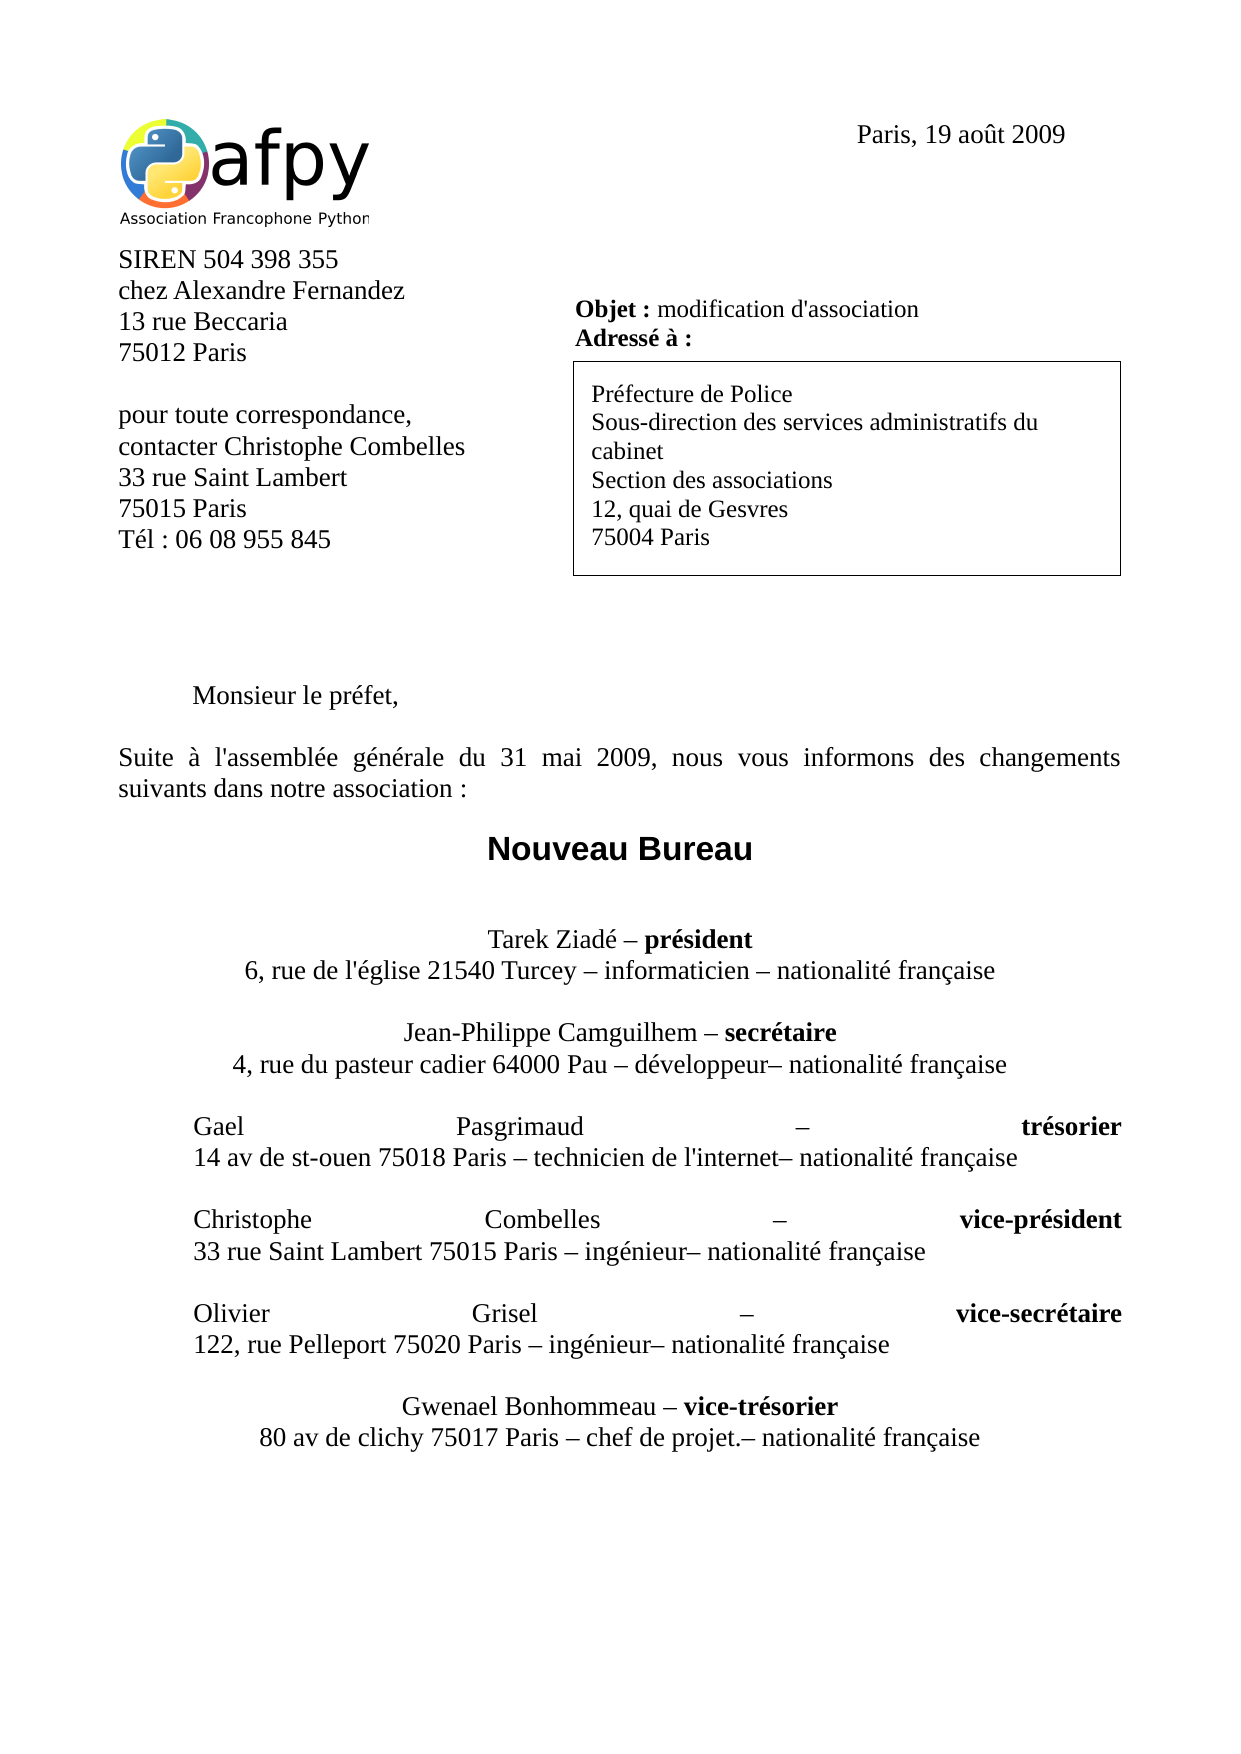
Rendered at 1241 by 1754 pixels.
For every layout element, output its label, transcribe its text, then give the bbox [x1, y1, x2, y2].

text Jean-Philippe Camguilhem – secrétaire 4, rue du pasteur cadier 64000 Pau – développeur– nationalité française [118, 1017, 1122, 1079]
picture [120, 119, 369, 227]
text 33 rue Saint Lambert [574, 461, 1120, 492]
list Christophe Combelles – vice-président 33 rue Saint Lambert 75015 Paris – ingénieur– nationalité française [156, 1203, 1122, 1266]
text 75012 Paris [118, 336, 1122, 367]
text 75015 Paris [574, 492, 1120, 523]
text contacter Christophe Combelles [118, 429, 573, 461]
text pour toute correspondance, [574, 398, 1120, 429]
text Suite à l'assemblée générale du 31 mai 2009, nous vous informons des changements suivants dans notre association : [118, 741, 1122, 803]
text Tarek Ziadé – président 6, rue de l'église 21540 Turcey – informaticien – nationalité française [118, 923, 1122, 985]
text Tél : 06 08 955 845 [574, 523, 1120, 554]
text 75015 Paris [118, 492, 573, 523]
subtitle Nouveau Bureau [118, 828, 1122, 867]
text Monsieur le préfet, [118, 679, 1122, 710]
text SIREN 504 398 355 [118, 243, 1122, 274]
text contacter Christophe Combelles [574, 429, 1120, 461]
text chez Alexandre Fernandez [118, 274, 1122, 305]
list Gael Pasgrimaud – trésorier 14 av de st-ouen 75018 Paris – technicien de l'internet– nationalité française [156, 1110, 1122, 1172]
text 13 rue Beccaria [118, 305, 1122, 336]
text Gwenael Bonhommeau – vice-trésorier 80 av de clichy 75017 Paris – chef de projet.– nationalité française [118, 1390, 1122, 1453]
text pour toute correspondance, [118, 398, 573, 429]
text 33 rue Saint Lambert [118, 461, 573, 492]
text Paris, 19 août 2009 [118, 118, 1122, 149]
text Tél : 06 08 955 845 [118, 523, 573, 554]
list Olivier Grisel – vice-secrétaire 122, rue Pelleport 75020 Paris – ingénieur– nationalité française [156, 1297, 1122, 1359]
